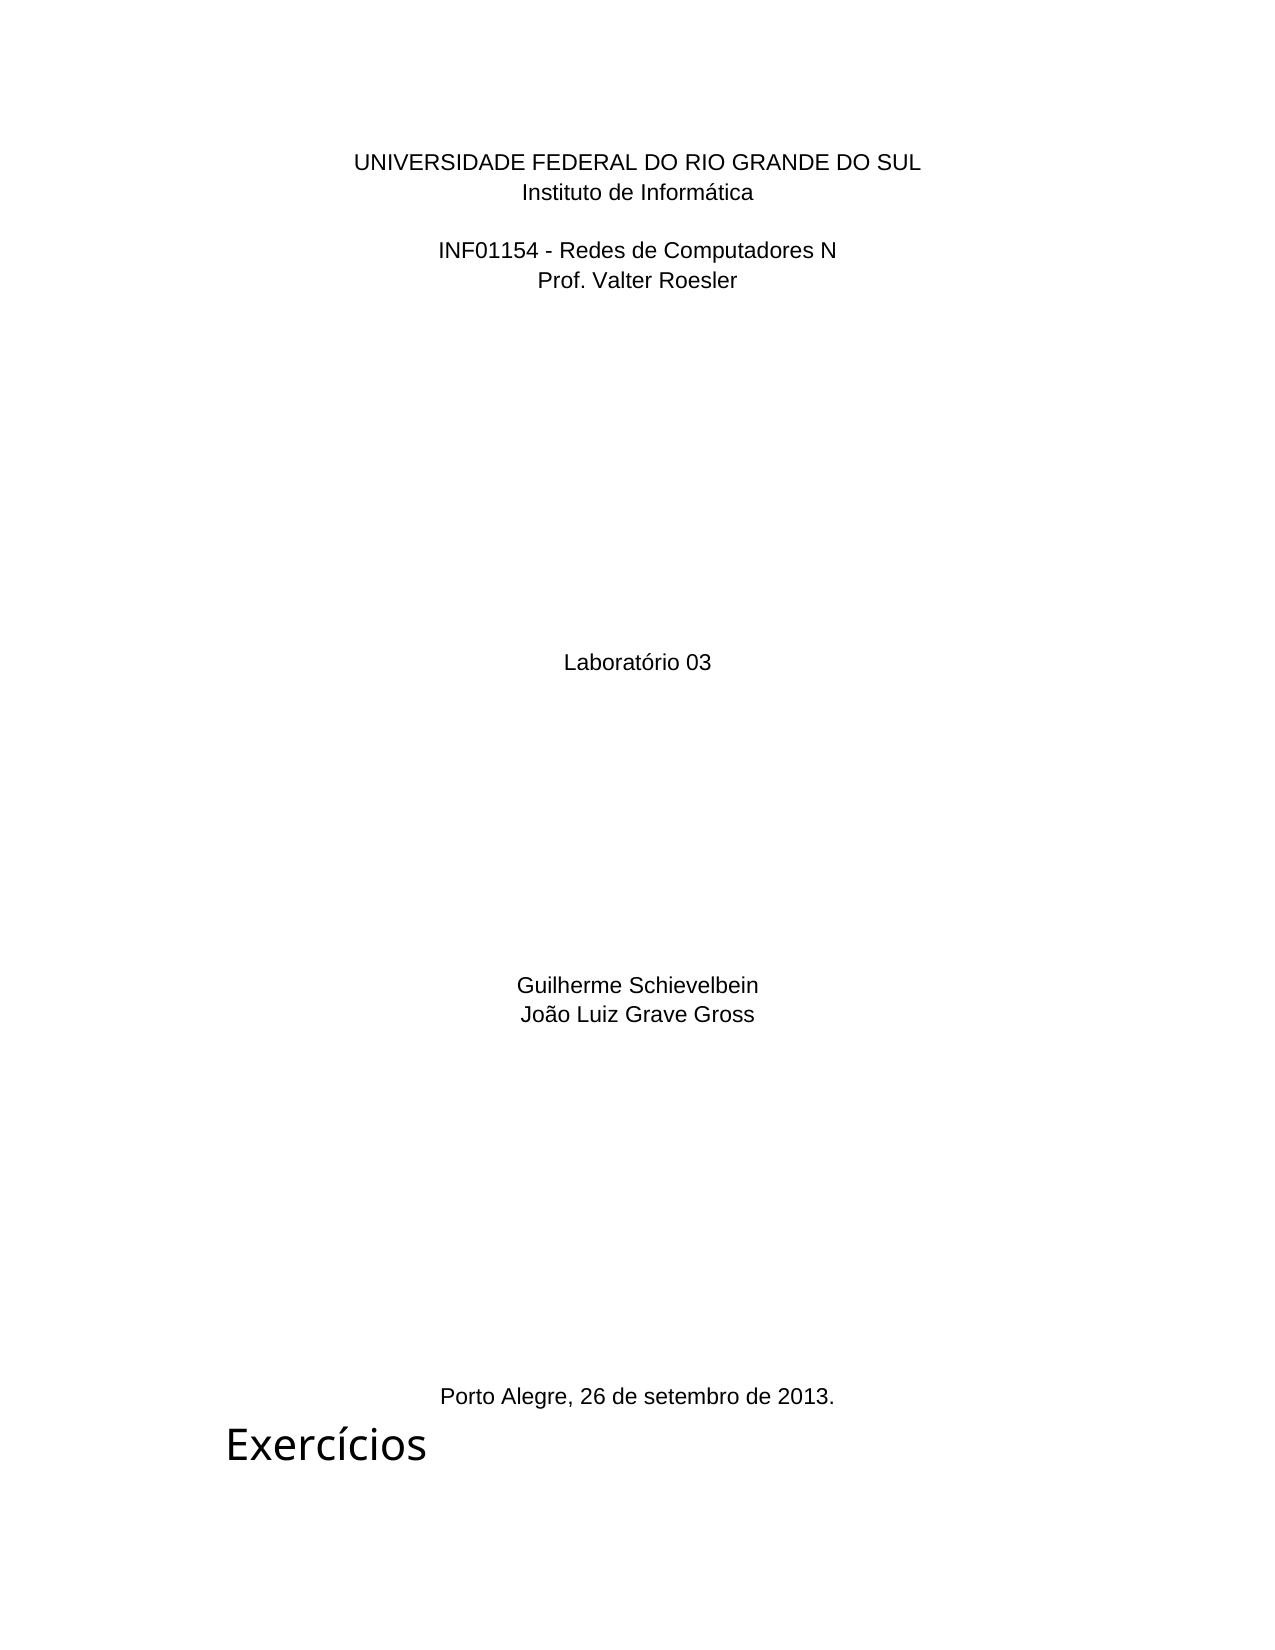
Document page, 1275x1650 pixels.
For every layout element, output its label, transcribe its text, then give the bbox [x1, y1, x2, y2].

text João Luiz Grave Gross [150, 1002, 1125, 1027]
text Laboratório 03 [150, 649, 1125, 675]
text Instituto de Informática [150, 179, 1125, 205]
text INF01154 - Redes de Computadores N [150, 238, 1125, 264]
text Guilherme Schievelbein [150, 972, 1125, 998]
text UNIVERSIDADE FEDERAL DO RIO GRANDE DO SUL [150, 150, 1125, 176]
title Exercícios [150, 1413, 1125, 1473]
text Porto Alegre, 26 de setembro de 2013. [150, 1384, 1125, 1409]
text Prof. Valter Roesler [150, 267, 1125, 293]
